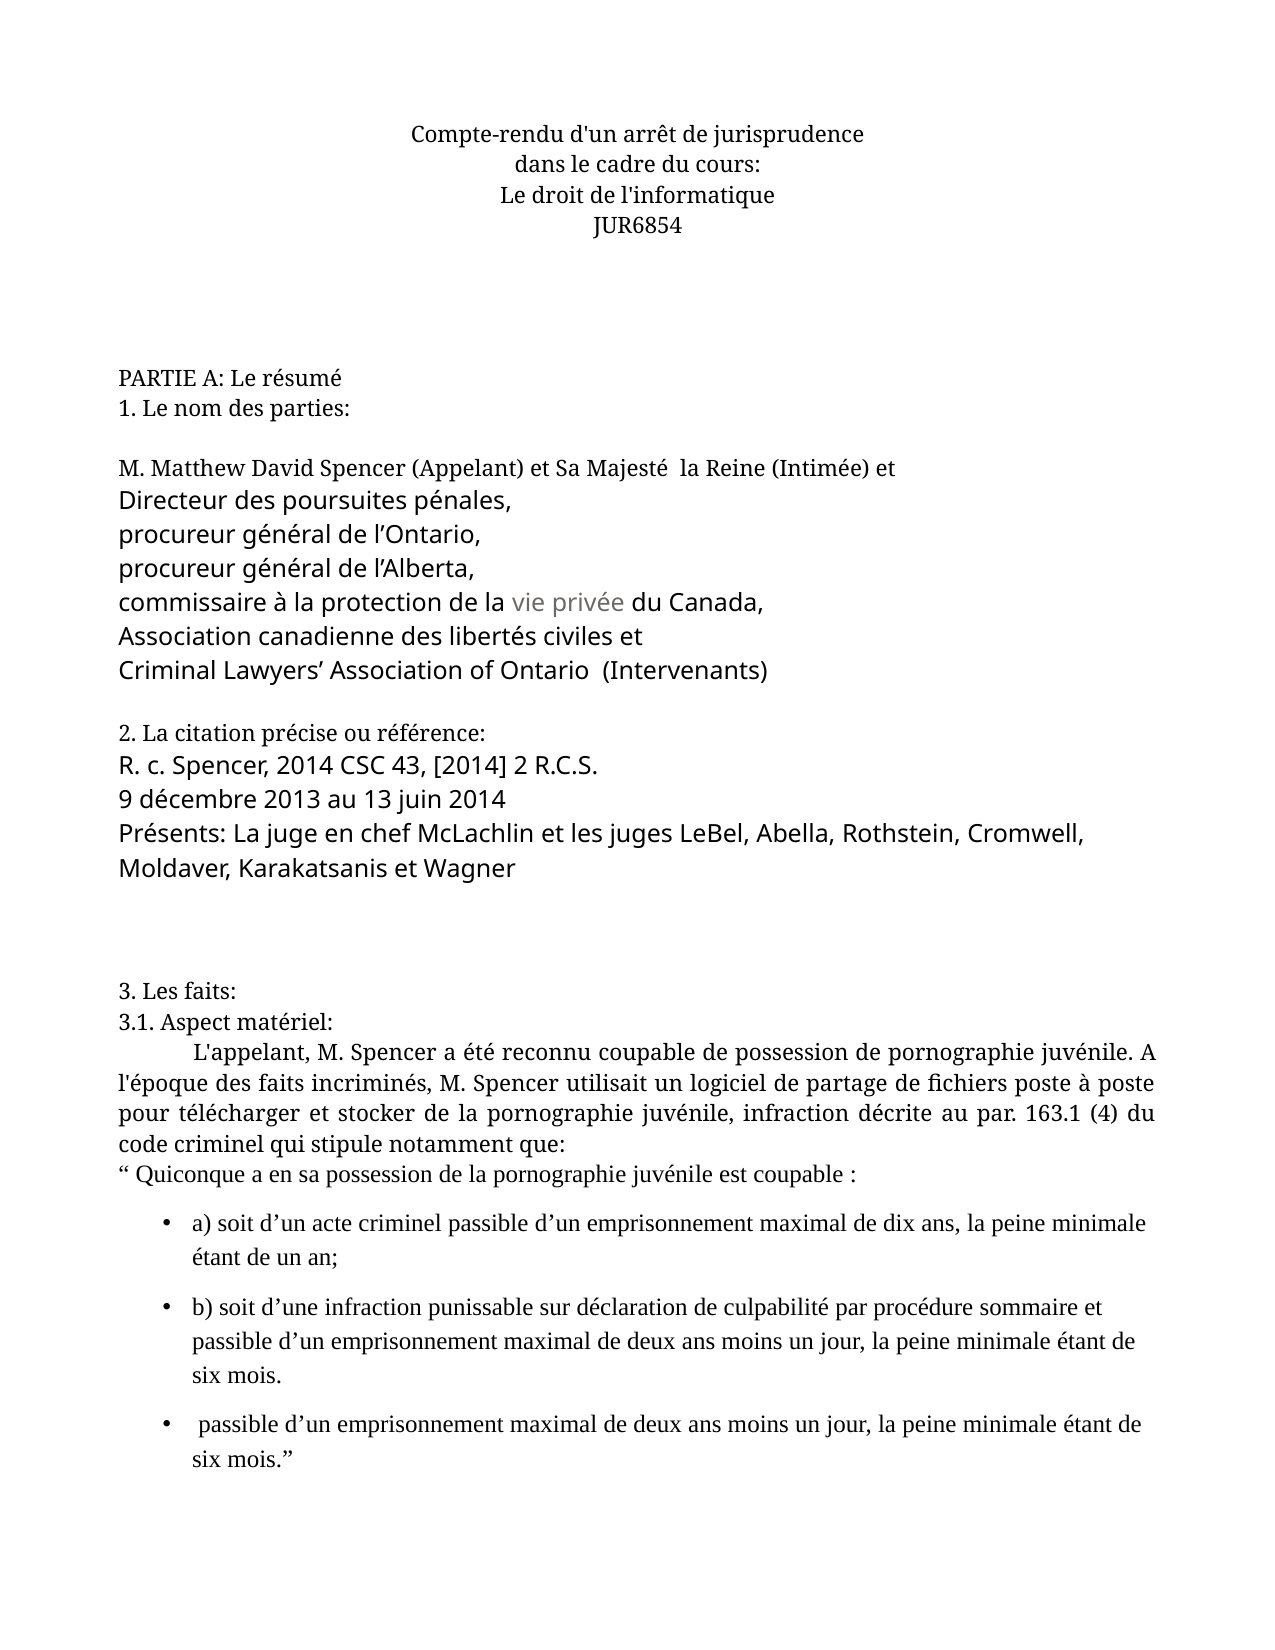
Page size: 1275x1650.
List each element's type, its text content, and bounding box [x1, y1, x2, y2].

text Présents: La juge en chef McLachlin et les juges LeBel, Abella, Rothstein, Cromwell, [118, 816, 1157, 850]
text “ Quiconque a en sa possession de la pornographie juvénile est coupable : [118, 1159, 1157, 1188]
text M. Matthew David Spencer (Appelant) et Sa Majesté la Reine (Intimée) et [118, 452, 1157, 483]
list passible d’un emprisonnement maximal de deux ans moins un jour, la peine minimale étant de six mois.” [162, 1409, 1157, 1473]
text Moldaver, Karakatsanis et Wagner [118, 850, 1157, 884]
text Criminal Lawyers’ Association of Ontario (Intervenants) [118, 653, 1157, 687]
list b) soit d’une infraction punissable sur déclaration de culpabilité par procédure sommaire et passible d’un emprisonnement maximal de deux ans moins un jour, la peine minimale étant de six mois. [162, 1292, 1157, 1389]
text dans le cadre du cours: [118, 149, 1157, 179]
text Association canadienne des libertés civiles et [118, 619, 1157, 653]
text 3.1. Aspect matériel: [118, 1006, 1157, 1037]
text commissaire à la protection de la vie privée du Canada, [118, 585, 1157, 619]
list a) soit d’un acte criminel passible d’un emprisonnement maximal de dix ans, la peine minimale étant de un an; [162, 1208, 1157, 1271]
text L'appelant, M. Spencer a été reconnu coupable de possession de pornographie juvénile. A l'époque des faits incriminés, M. Spencer utilisait un logiciel de partage de fichiers poste à poste pour télécharger et stocker de la pornographie juvénile, infraction décrite au par. 163.1 (4) du code criminel qui stipule notamment que: [118, 1037, 1157, 1159]
text 3. Les faits: [118, 976, 1157, 1006]
text Compte-rendu d'un arrêt de jurisprudence [118, 118, 1157, 149]
text JUR6854 [118, 210, 1157, 240]
text procureur général de l’Alberta, [118, 551, 1157, 585]
text Directeur des poursuites pénales, [118, 483, 1157, 517]
text 1. Le nom des parties: [118, 393, 1157, 423]
text 9 décembre 2013 au 13 juin 2014 [118, 782, 1157, 816]
text PARTIE A: Le résumé [118, 362, 1157, 393]
text Le droit de l'informatique [118, 179, 1157, 210]
text 2. La citation précise ou référence: [118, 717, 1157, 748]
text procureur général de l’Ontario, [118, 517, 1157, 551]
text R. c. Spencer, 2014 CSC 43, [2014] 2 R.C.S. [118, 748, 1157, 782]
